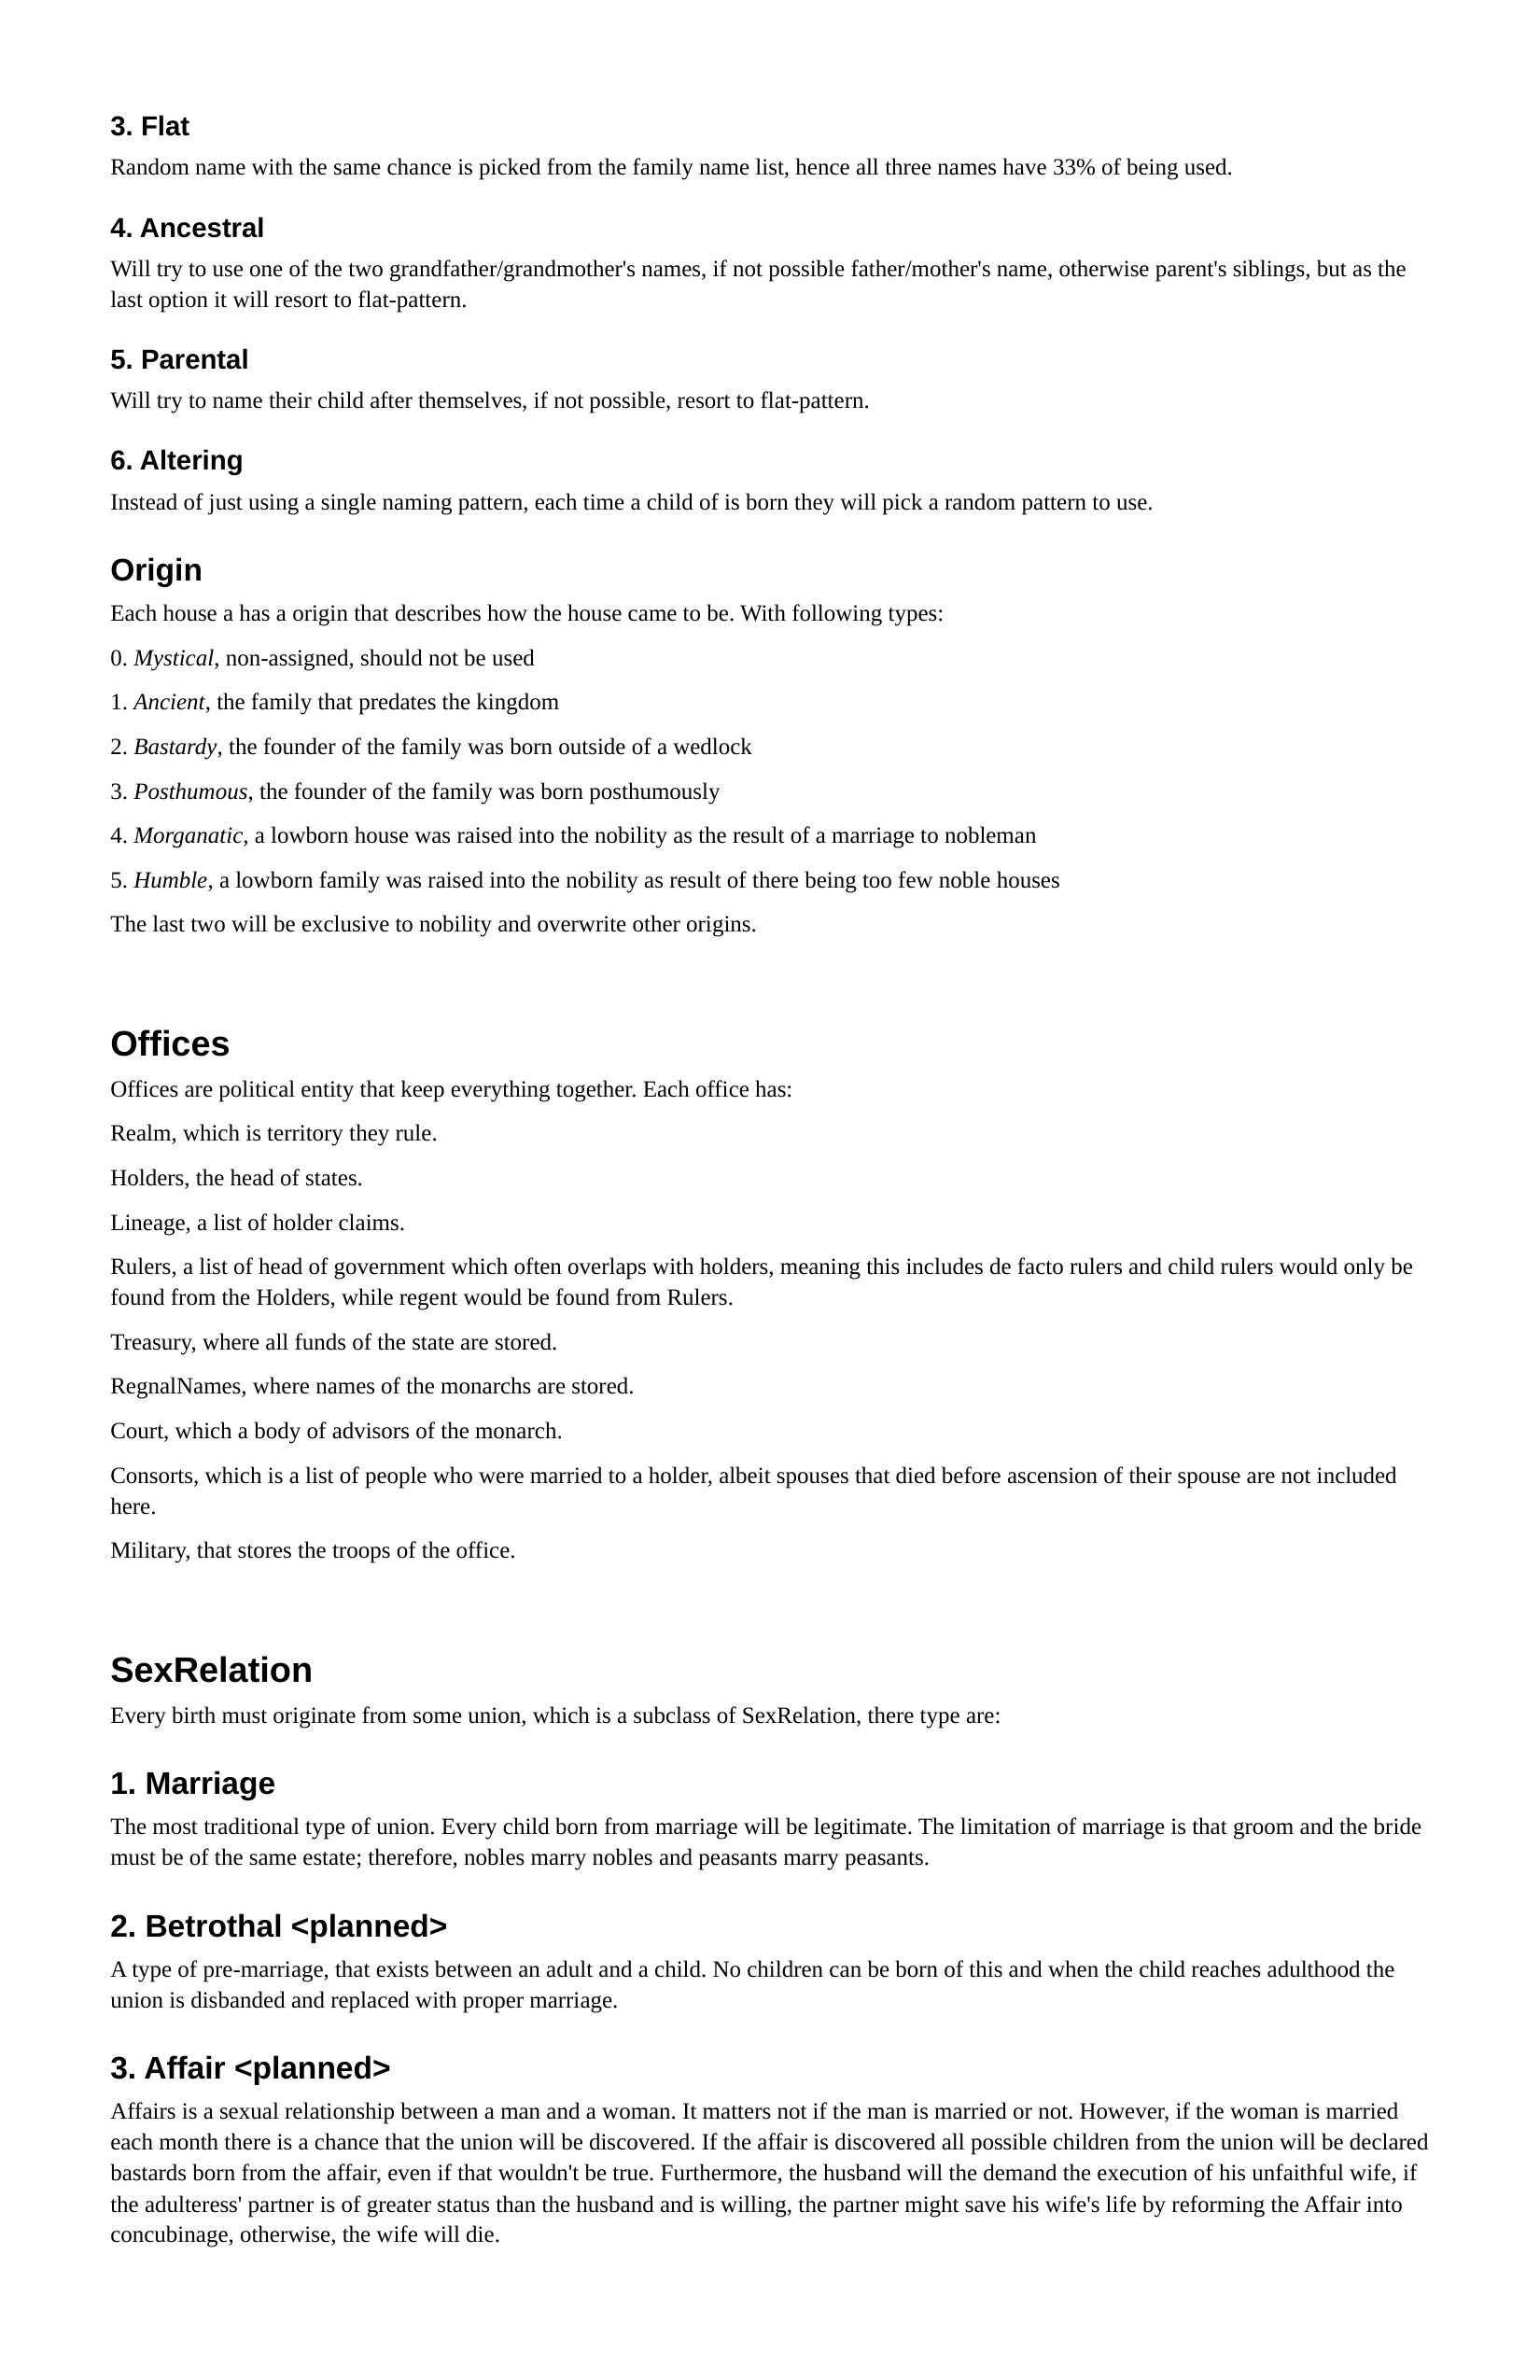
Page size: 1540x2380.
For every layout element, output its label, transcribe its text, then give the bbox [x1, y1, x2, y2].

subtitle 6. Altering [110, 444, 1430, 476]
text Affairs is a sexual relationship between a man and a woman. It matters not if the man is married or not. However, if the woman is married each month there is a chance that the union will be discovered. If the affair is discovered all possible children from the union will be declared bastards born from the affair, even if that wouldn't be true. Furthermore, the husband will the demand the execution of his unfaithful wife, if the adulteress' partner is of greater status than the husband and is willing, the partner might save his wife's life by reforming the Affair into concubinage, otherwise, the wife will die. [110, 2097, 1430, 2247]
text Court, which a body of advisors of the monarch. [110, 1417, 1430, 1444]
text Instead of just using a single naming pattern, each time a child of is born they will pick a random pattern to use. [110, 488, 1430, 514]
subtitle SexRelation [110, 1649, 1430, 1689]
text 5. Humble, a lowborn family was raised into the nobility as result of there being too few noble houses [110, 866, 1430, 893]
subtitle 1. Marriage [110, 1765, 1430, 1801]
text Rulers, a list of head of government which often overlaps with holders, meaning this includes de facto rulers and child rulers would only be found from the Holders, while regent would be found from Rulers. [110, 1253, 1430, 1310]
text 2. Bastardy, the founder of the family was born outside of a wedlock [110, 733, 1430, 760]
subtitle 4. Ancestral [110, 212, 1430, 243]
text Lineage, a list of holder claims. [110, 1209, 1430, 1235]
subtitle 3. Flat [110, 110, 1430, 142]
text Holders, the head of states. [110, 1164, 1430, 1191]
text Random name with the same chance is picked from the family name list, hence all three names have 33% of being used. [110, 153, 1430, 180]
text Each house a has a origin that describes how the house came to be. With following types: [110, 599, 1430, 626]
text A type of pre-marriage, that exists between an adult and a child. No children can be born of this and when the child reaches adulthood the union is disbanded and replaced with proper marriage. [110, 1955, 1430, 2013]
subtitle 3. Affair <planned> [110, 2050, 1430, 2086]
text RegnalNames, where names of the monarchs are stored. [110, 1373, 1430, 1399]
subtitle 5. Parental [110, 343, 1430, 375]
text Will try to use one of the two grandfather/grandmother's names, if not possible father/mother's name, otherwise parent's siblings, but as the last option it will resort to flat-pattern. [110, 255, 1430, 312]
text 4. Morganatic, a lowborn house was raised into the nobility as the result of a marriage to nobleman [110, 821, 1430, 848]
text Treasury, where all funds of the state are stored. [110, 1328, 1430, 1355]
text 1. Ancient, the family that predates the kingdom [110, 688, 1430, 715]
text 0. Mystical, non-assigned, should not be used [110, 644, 1430, 671]
text The last two will be exclusive to nobility and overwrite other origins. [110, 911, 1430, 937]
text The most traditional type of union. Every child born from marriage will be legitimate. The limitation of marriage is that groom and the bride must be of the same estate; therefore, nobles marry nobles and peasants marry peasants. [110, 1813, 1430, 1870]
text Realm, which is territory they rule. [110, 1119, 1430, 1146]
text 3. Posthumous, the founder of the family was born posthumously [110, 777, 1430, 804]
text Consorts, which is a list of people who were married to a holder, albeit spouses that died before ascension of their spouse are not included here. [110, 1462, 1430, 1519]
text Every birth must originate from some union, which is a subclass of SexRelation, there type are: [110, 1701, 1430, 1728]
text Offices are political entity that keep everything together. Each office has: [110, 1075, 1430, 1102]
text Will try to name their child after themselves, if not possible, resort to flat-pattern. [110, 386, 1430, 413]
subtitle Origin [110, 552, 1430, 588]
subtitle Offices [110, 1023, 1430, 1063]
subtitle 2. Betrothal <planned> [110, 1908, 1430, 1943]
text Military, that stores the troops of the office. [110, 1536, 1430, 1563]
